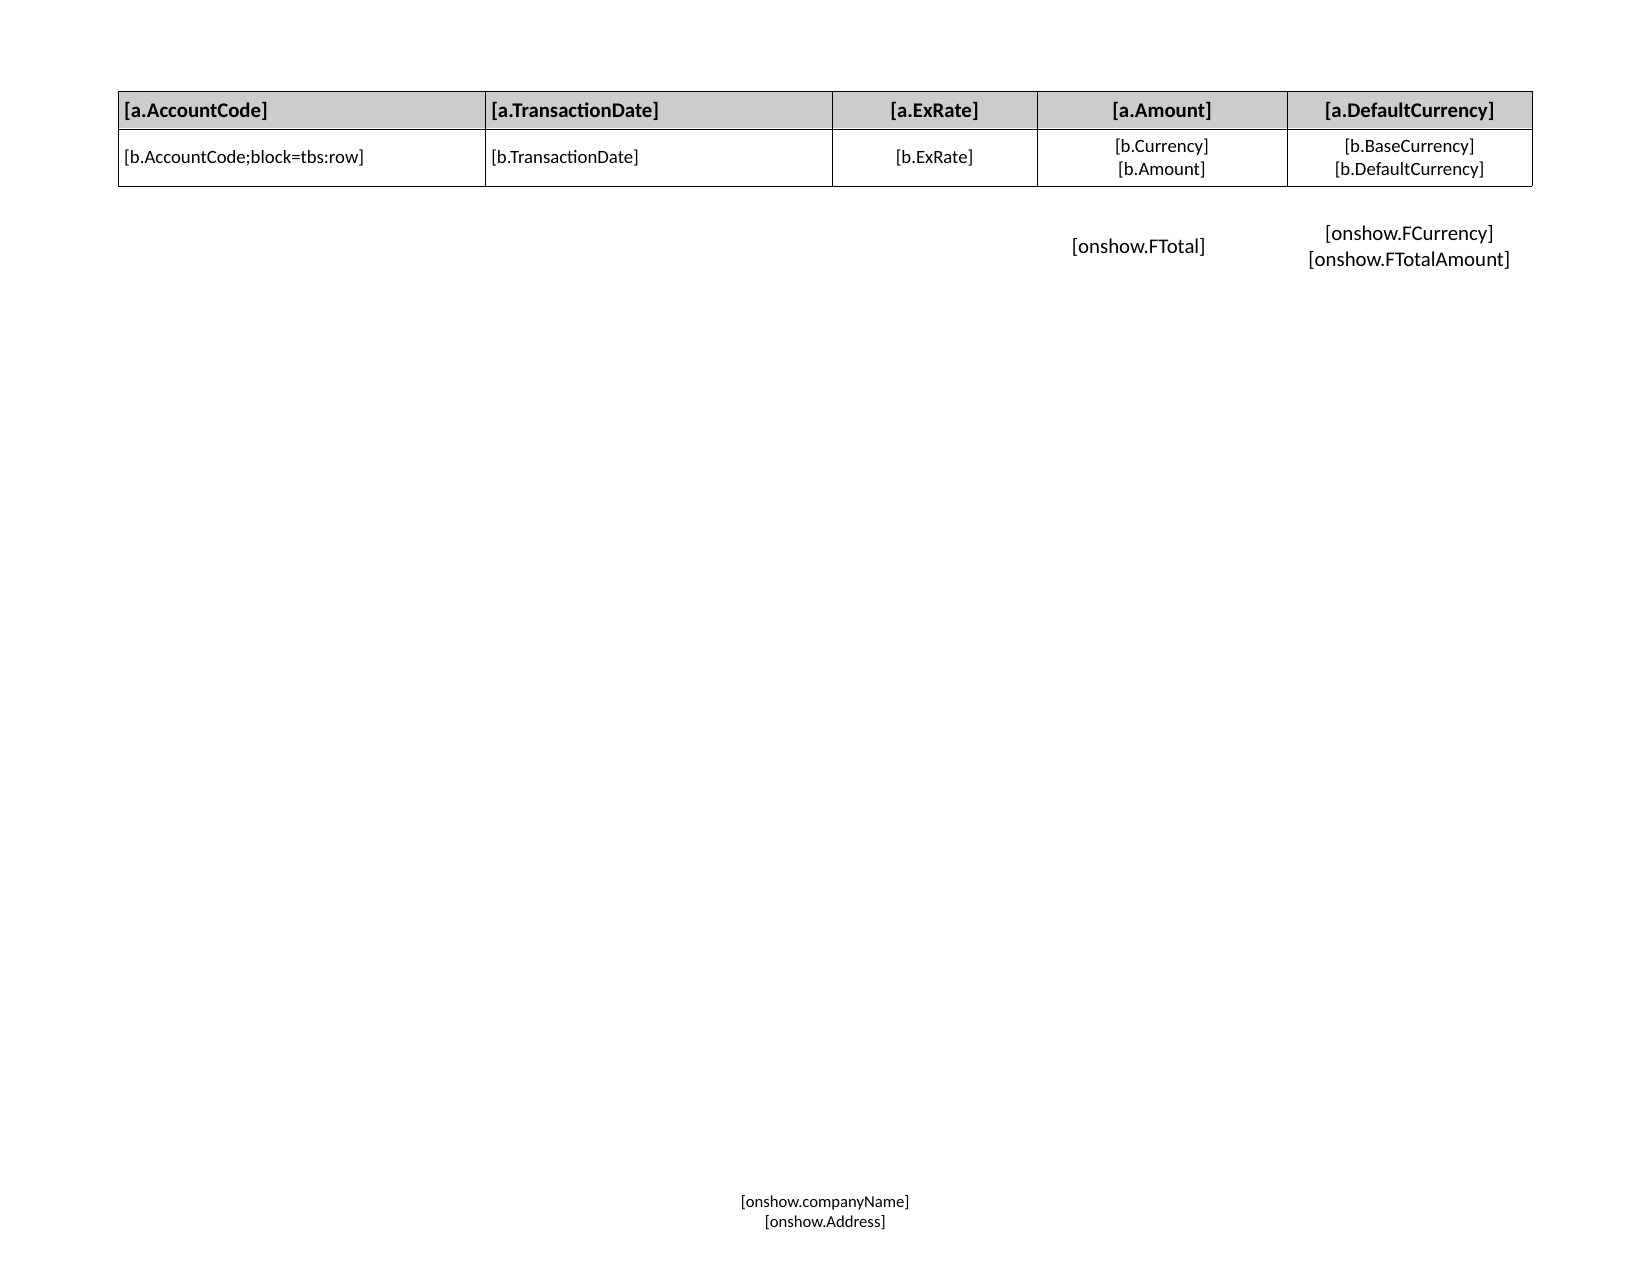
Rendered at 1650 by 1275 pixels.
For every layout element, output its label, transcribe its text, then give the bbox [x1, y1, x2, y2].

table_header [a.Amount] [1038, 92, 1287, 128]
table_cell [b.AccountCode;block=tbs:row] [119, 130, 485, 186]
table_cell [b.Currency] [b.Amount] [1038, 130, 1287, 186]
table_header [onshow.FTotal] [991, 215, 1286, 277]
table_cell [b.ExRate] [833, 130, 1037, 186]
table_cell [b.BaseCurrency] [b.DefaultCurrency] [1288, 130, 1532, 186]
table_header [a.AccountCode] [119, 92, 485, 128]
table_header [onshow.FCurrency] [onshow.FTotalAmount] [1286, 215, 1532, 277]
table_header [a.DefaultCurrency] [1288, 92, 1532, 128]
table_cell [b.TransactionDate] [486, 130, 832, 186]
table_header [a.ExRate] [833, 92, 1037, 128]
table_header [a.TransactionDate] [486, 92, 832, 128]
